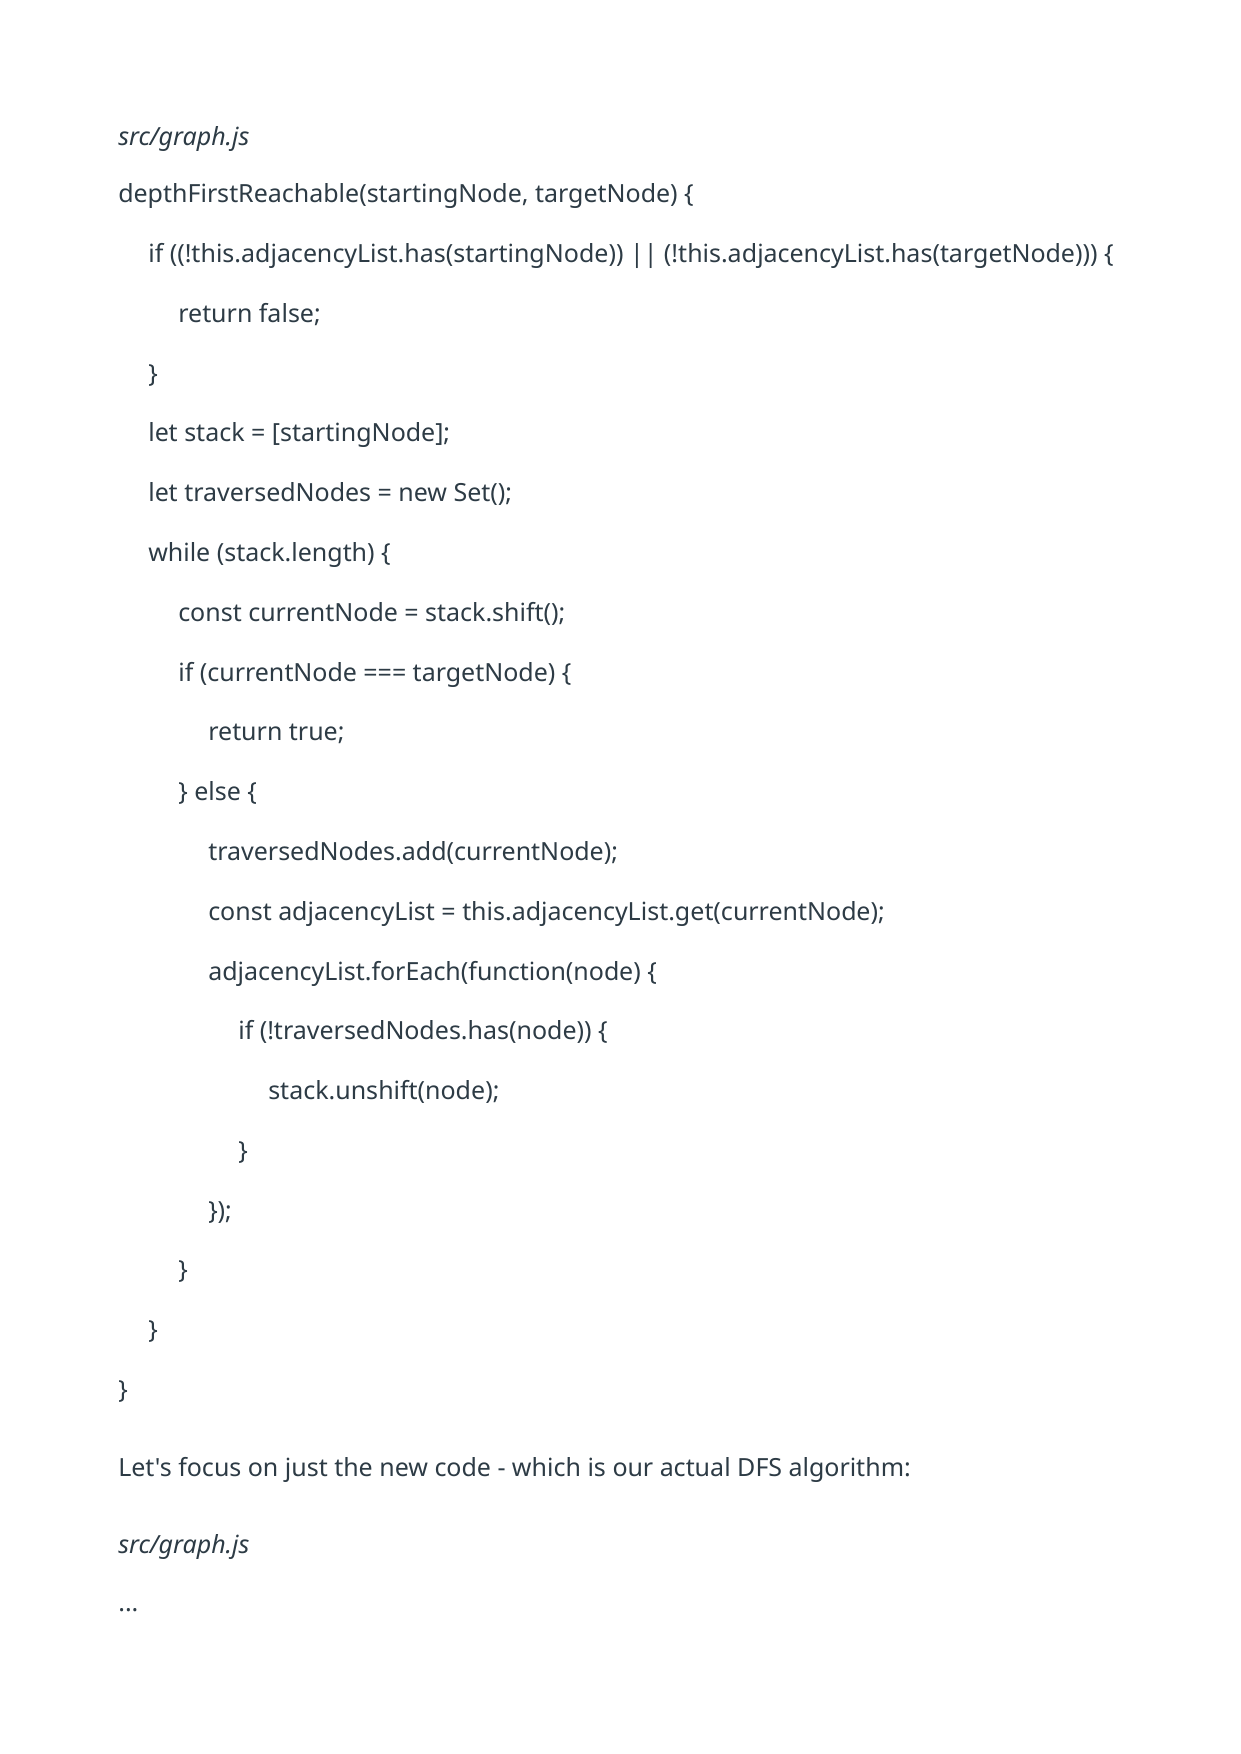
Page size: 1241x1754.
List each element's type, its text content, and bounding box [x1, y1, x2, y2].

text } [118, 1252, 1122, 1286]
text } [118, 355, 1122, 389]
text ... [118, 1584, 1122, 1619]
text Let's focus on just the new code - which is our actual DFS algorithm: [118, 1450, 1122, 1484]
text return false; [118, 295, 1122, 330]
text } [118, 1132, 1122, 1167]
text if (currentNode === targetNode) { [118, 654, 1122, 688]
text stack.unshift(node); [118, 1073, 1122, 1107]
text src/graph.js [118, 1527, 1122, 1561]
text traversedNodes.add(currentNode); [118, 833, 1122, 868]
text depthFirstReachable(startingNode, targetNode) { [118, 176, 1122, 210]
text if ((!this.adjacencyList.has(startingNode)) || (!this.adjacencyList.has(targetNode))) { [118, 236, 1122, 270]
text return true; [118, 714, 1122, 748]
text } [118, 1312, 1122, 1346]
text } [118, 1372, 1122, 1406]
text let stack = [startingNode]; [118, 415, 1122, 449]
text const currentNode = stack.shift(); [118, 594, 1122, 629]
text src/graph.js [118, 118, 1122, 152]
text } else { [118, 774, 1122, 808]
text if (!traversedNodes.has(node)) { [118, 1013, 1122, 1047]
text while (stack.length) { [118, 534, 1122, 569]
text const adjacencyList = this.adjacencyList.get(currentNode); [118, 893, 1122, 928]
text adjacencyList.forEach(function(node) { [118, 953, 1122, 987]
text let traversedNodes = new Set(); [118, 475, 1122, 509]
text }); [118, 1192, 1122, 1227]
